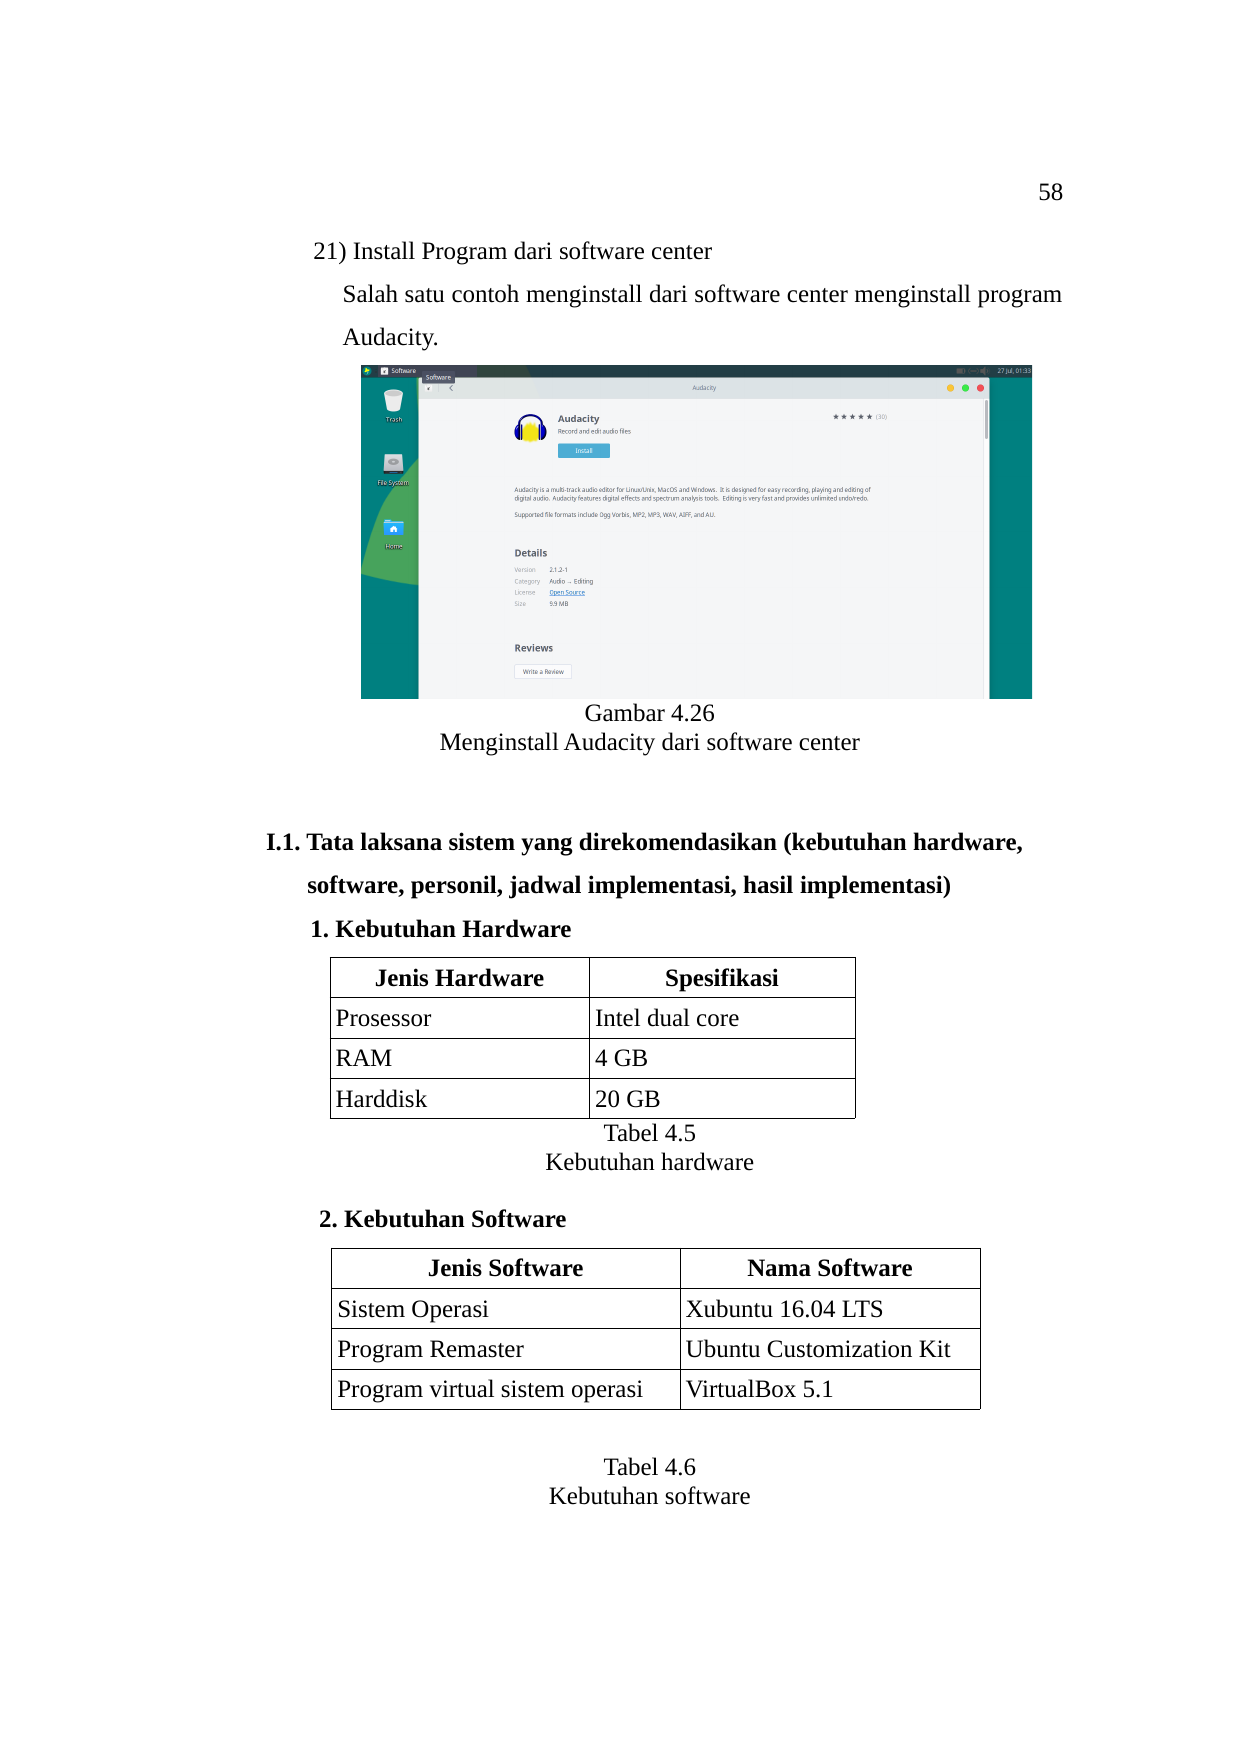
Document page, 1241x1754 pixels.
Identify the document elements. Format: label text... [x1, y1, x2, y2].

text Kebutuhan hardware [236, 1147, 1063, 1176]
table_cell RAM [331, 1039, 589, 1078]
table_cell Harddisk [331, 1079, 589, 1118]
table_cell Ubuntu Customization Kit [681, 1329, 980, 1368]
text Menginstall Audacity dari software center [236, 727, 1063, 756]
text Tabel 4.5 [236, 1118, 1063, 1147]
text Tabel 4.6 [236, 1452, 1063, 1481]
text Salah satu contoh menginstall dari software center menginstall program Audacity. [342, 279, 1063, 351]
text 21) Install Program dari software center [313, 236, 1063, 265]
table_header Nama Software [681, 1249, 980, 1288]
table_cell Prosessor [331, 998, 589, 1037]
table_cell Program Remaster [332, 1329, 680, 1368]
text 2. Kebutuhan Software [319, 1204, 1063, 1233]
text Gambar 4.26 [236, 366, 1063, 727]
table_cell VirtualBox 5.1 [681, 1370, 980, 1409]
table_header Spesifikasi [590, 958, 855, 997]
table_cell Sistem Operasi [332, 1289, 680, 1328]
table_cell Xubuntu 16.04 LTS [681, 1289, 980, 1328]
text I.1. Tata laksana sistem yang direkomendasikan (kebutuhan hardware, software, personil, jadwal implementasi, hasil implementasi) [266, 827, 1063, 899]
table_cell Intel dual core [590, 998, 855, 1037]
table_cell 20 GB [590, 1079, 855, 1118]
table_header Jenis Hardware [331, 958, 589, 997]
table_cell 4 GB [590, 1039, 855, 1078]
table_header Jenis Software [332, 1249, 680, 1288]
text Kebutuhan software [236, 1481, 1063, 1509]
picture [361, 365, 1033, 699]
table_cell Program virtual sistem operasi [332, 1370, 680, 1409]
text 1. Kebutuhan Hardware [236, 914, 1063, 942]
